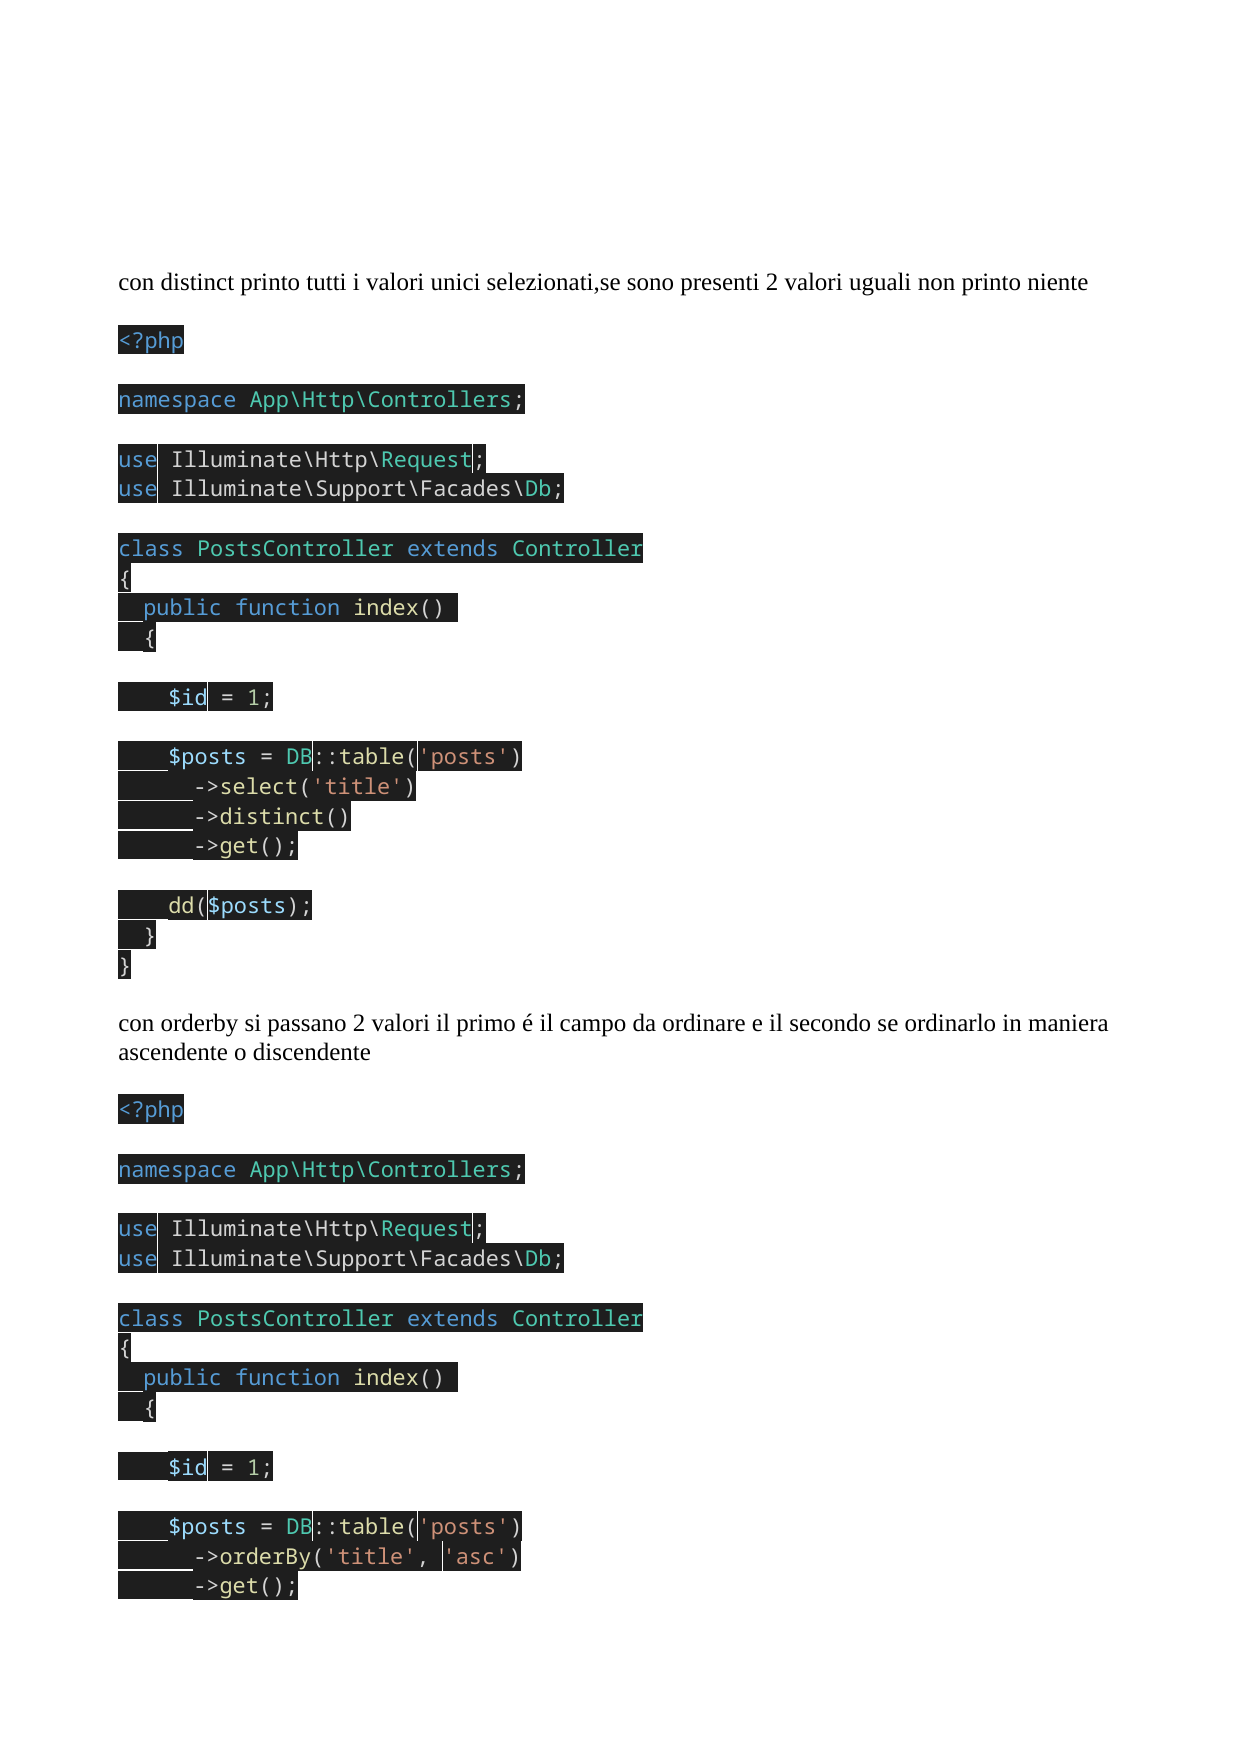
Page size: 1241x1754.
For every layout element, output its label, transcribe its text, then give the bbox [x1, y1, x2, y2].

text $id = 1; [118, 1451, 1122, 1481]
text { [118, 1332, 1122, 1362]
text $posts = DB::table('posts') [118, 741, 1122, 771]
text ->get(); [118, 831, 1122, 860]
text } [118, 949, 1122, 979]
text ->distinct() [118, 801, 1122, 831]
text $posts = DB::table('posts') [118, 1511, 1122, 1541]
text namespace App\Http\Controllers; [118, 384, 1122, 414]
text $id = 1; [118, 682, 1122, 711]
text namespace App\Http\Controllers; [118, 1154, 1122, 1184]
text ->get(); [118, 1571, 1122, 1600]
text ->orderBy('title', 'asc') [118, 1541, 1122, 1571]
text <?php [118, 324, 1122, 354]
text { [118, 622, 1122, 652]
text <?php [118, 1094, 1122, 1124]
text ->select('title') [118, 771, 1122, 801]
text public function index() [118, 1362, 1122, 1392]
text public function index() [118, 592, 1122, 622]
text { [118, 563, 1122, 592]
text class PostsController extends Controller [118, 1303, 1122, 1332]
text use Illuminate\Http\Request; [118, 443, 1122, 473]
text { [118, 1392, 1122, 1422]
text con orderby si passano 2 valori il primo é il campo da ordinare e il secondo se ordinarlo in maniera ascendente o discendente [118, 1008, 1122, 1066]
text dd($posts); [118, 890, 1122, 920]
text use Illuminate\Support\Facades\Db; [118, 1243, 1122, 1273]
text use Illuminate\Support\Facades\Db; [118, 473, 1122, 503]
text use Illuminate\Http\Request; [118, 1213, 1122, 1243]
text class PostsController extends Controller [118, 533, 1122, 563]
text con distinct printo tutti i valori unici selezionati,se sono presenti 2 valori uguali non printo niente [118, 267, 1122, 296]
text } [118, 920, 1122, 949]
